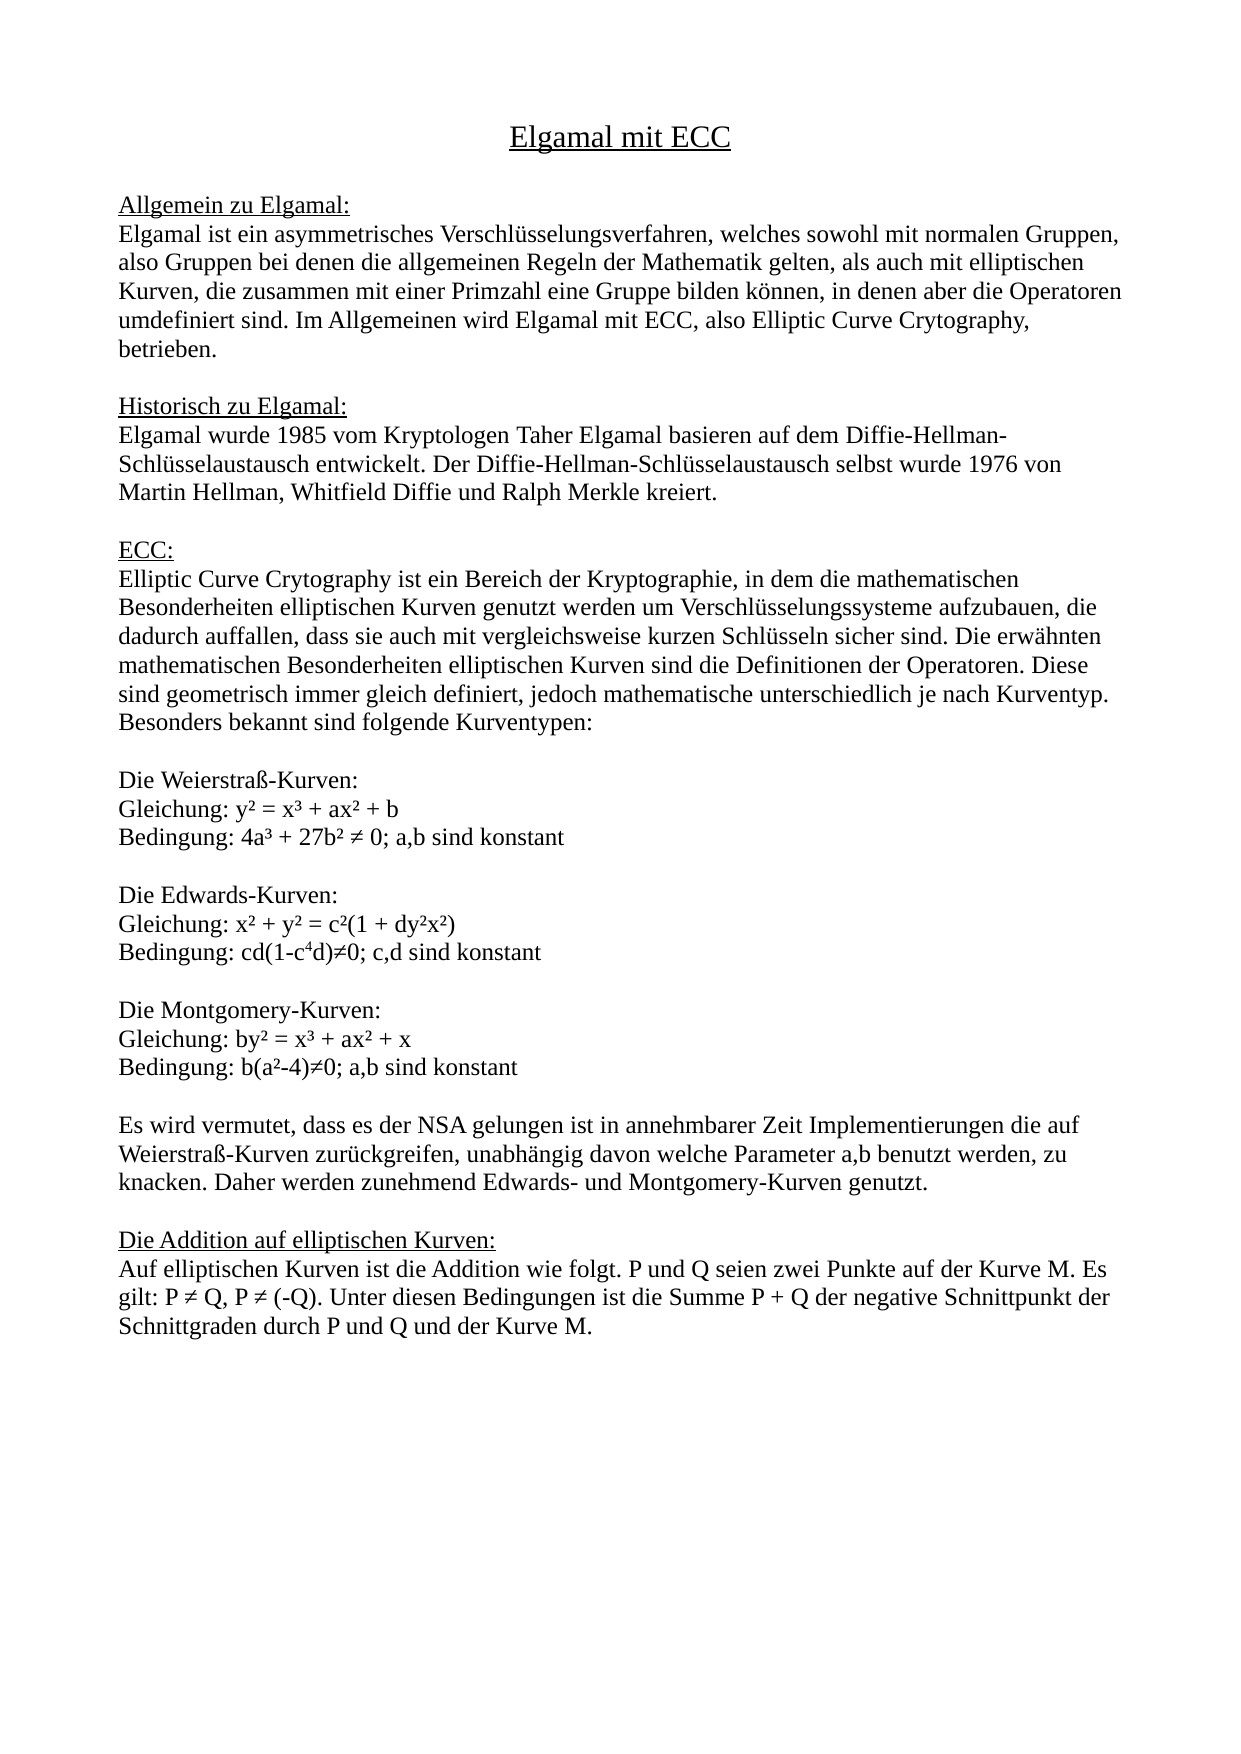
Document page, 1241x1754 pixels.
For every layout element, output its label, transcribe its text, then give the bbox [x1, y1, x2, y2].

text ECC: [118, 535, 1122, 564]
text Gleichung: by² = x³ + ax² + x [118, 1024, 1122, 1052]
text Gleichung: x² + y² = c²(1 + dy²x²) [118, 909, 1122, 937]
text Die Edwards-Kurven: [118, 880, 1122, 909]
text Es wird vermutet, dass es der NSA gelungen ist in annehmbarer Zeit Implementierungen die auf Weierstraß-Kurven zurückgreifen, unabhängig davon welche Parameter a,b benutzt werden, zu knacken. Daher werden zunehmend Edwards- und Montgomery-Kurven genutzt. [118, 1110, 1122, 1196]
text Allgemein zu Elgamal: [118, 190, 1122, 219]
text Bedingung: 4a³ + 27b² ≠ 0; a,b sind konstant [118, 822, 1122, 851]
text Gleichung: y² = x³ + ax² + b [118, 794, 1122, 822]
text Elgamal ist ein asymmetrisches Verschlüsselungsverfahren, welches sowohl mit normalen Gruppen, also Gruppen bei denen die allgemeinen Regeln der Mathematik gelten, als auch mit elliptischen Kurven, die zusammen mit einer Primzahl eine Gruppe bilden können, in denen aber die Operatoren umdefiniert sind. Im Allgemeinen wird Elgamal mit ECC, also Elliptic Curve Crytography, betrieben. [118, 219, 1122, 362]
text Elgamal mit ECC [118, 118, 1122, 154]
text Bedingung: cd(1-c4d)≠0; c,d sind konstant [118, 937, 1122, 966]
text Elliptic Curve Crytography ist ein Bereich der Kryptographie, in dem die mathematischen Besonderheiten elliptischen Kurven genutzt werden um Verschlüsselungssysteme aufzubauen, die dadurch auffallen, dass sie auch mit vergleichsweise kurzen Schlüsseln sicher sind. Die erwähnten mathematischen Besonderheiten elliptischen Kurven sind die Definitionen der Operatoren. Diese sind geometrisch immer gleich definiert, jedoch mathematische unterschiedlich je nach Kurventyp. [118, 564, 1122, 707]
text Die Addition auf elliptischen Kurven: [118, 1225, 1122, 1254]
text Besonders bekannt sind folgende Kurventypen: [118, 707, 1122, 736]
text Die Montgomery-Kurven: [118, 995, 1122, 1024]
text Elgamal wurde 1985 vom Kryptologen Taher Elgamal basieren auf dem Diffie-Hellman-Schlüsselaustausch entwickelt. Der Diffie-Hellman-Schlüsselaustausch selbst wurde 1976 von Martin Hellman, Whitfield Diffie und Ralph Merkle kreiert. [118, 420, 1122, 506]
text Bedingung: b(a²-4)≠0; a,b sind konstant [118, 1052, 1122, 1081]
text Historisch zu Elgamal: [118, 391, 1122, 420]
text Auf elliptischen Kurven ist die Addition wie folgt. P und Q seien zwei Punkte auf der Kurve M. Es gilt: P ≠ Q, P ≠ (-Q). Unter diesen Bedingungen ist die Summe P + Q der negative Schnittpunkt der Schnittgraden durch P und Q und der Kurve M. [118, 1254, 1122, 1340]
text Die Weierstraß-Kurven: [118, 765, 1122, 794]
